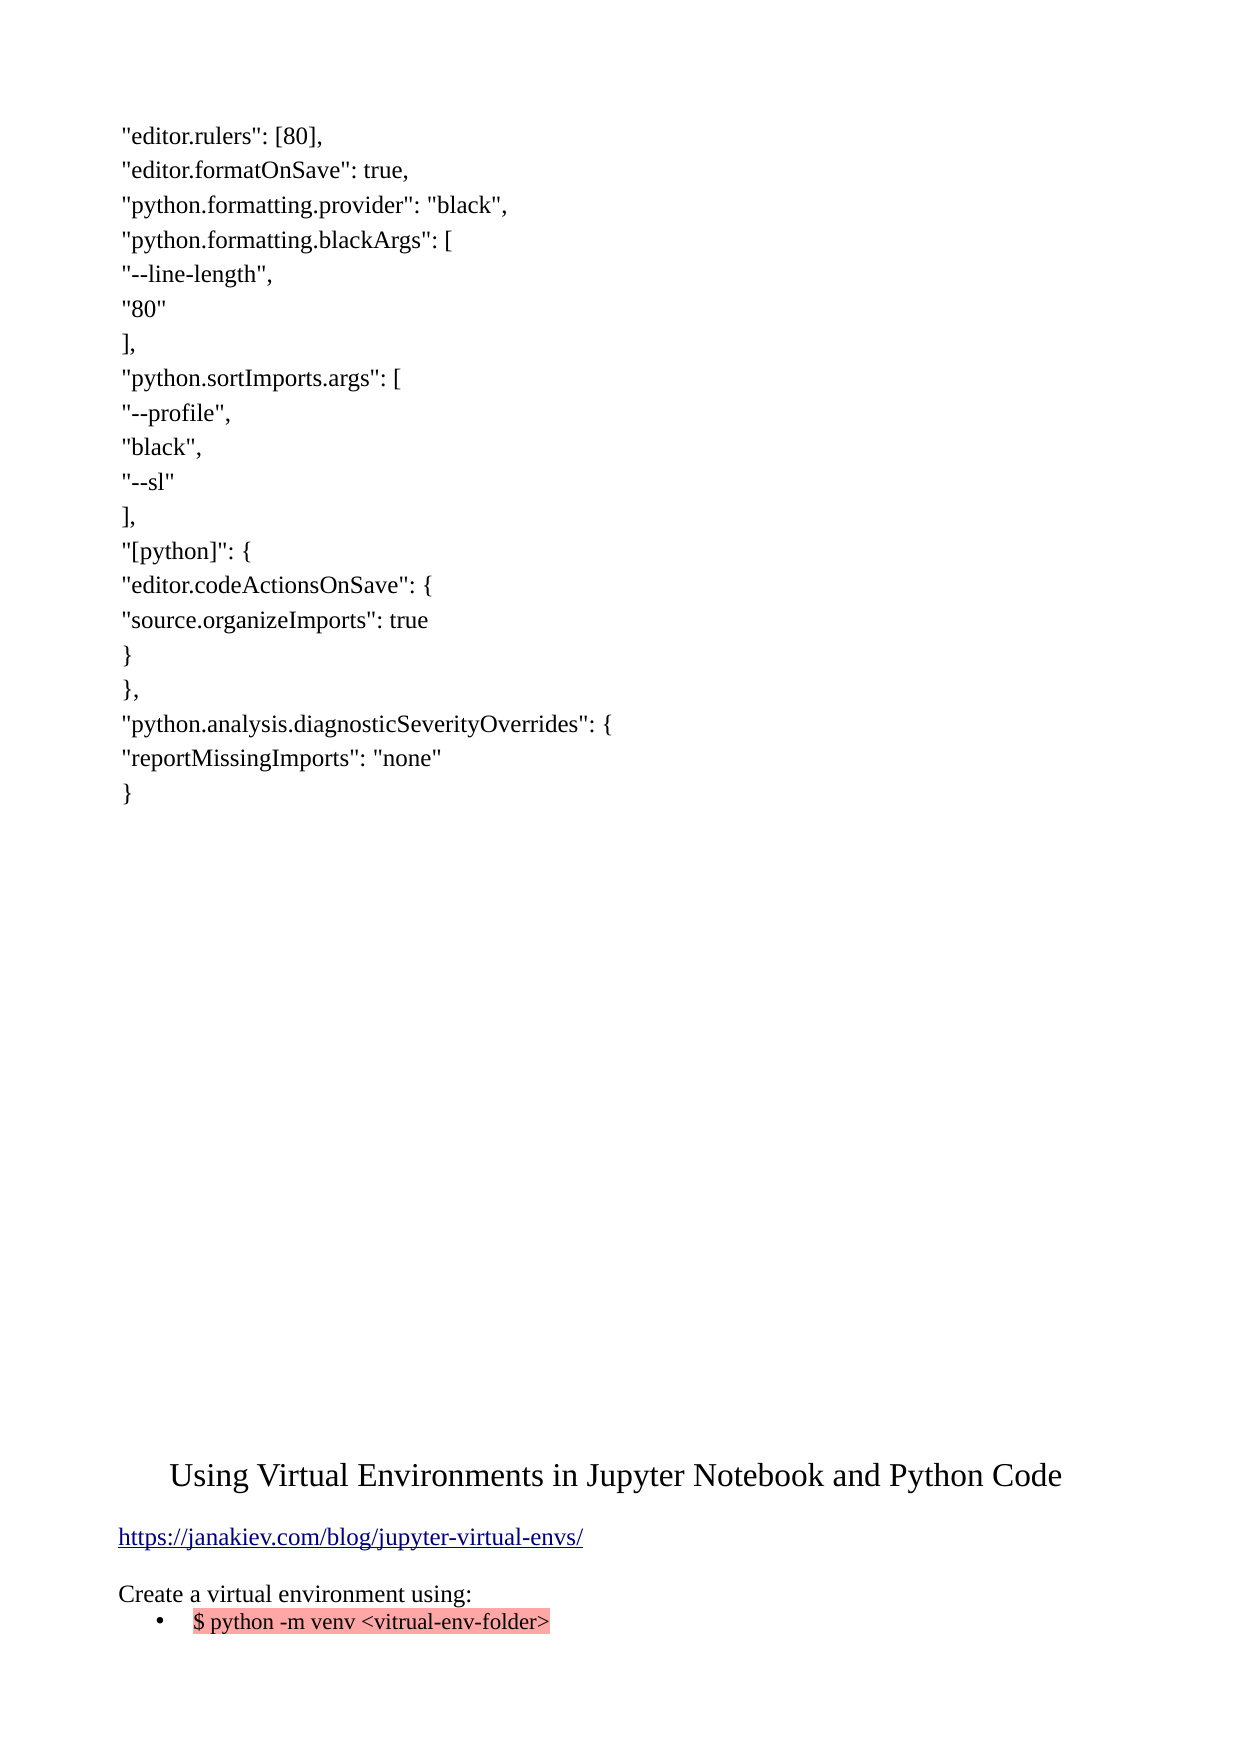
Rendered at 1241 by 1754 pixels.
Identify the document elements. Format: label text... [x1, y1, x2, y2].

table_header } [118, 637, 148, 671]
table_header "editor.rulers": [80], [118, 118, 427, 153]
table_header "--line-length", [118, 256, 287, 291]
table_header "editor.codeActionsOnSave": { [118, 568, 449, 602]
text https://janakiev.com/blog/jupyter-virtual-envs/ [118, 1522, 1122, 1551]
table_header "[python]": { [118, 533, 268, 568]
table_header ], [118, 326, 149, 360]
text Using Virtual Environments in Jupyter Notebook and Python Code [118, 1455, 1122, 1493]
table_header "python.sortImports.args": [ [118, 360, 415, 395]
table_header "editor.formatOnSave": true, [118, 153, 423, 187]
table_header ], [118, 499, 149, 533]
table_header "black", [118, 429, 216, 464]
table_header "source.organizeImports": true [118, 602, 443, 637]
text Create a virtual environment using: [118, 1579, 1122, 1608]
list $ python -m venv <vitrual-env-folder> [156, 1608, 1122, 1635]
table_header "--profile", [118, 395, 245, 429]
table_header "python.formatting.blackArgs": [ [118, 222, 466, 256]
table_header "reportMissingImports": "none" [118, 741, 457, 775]
table_header } [118, 775, 148, 810]
table_header "--sl" [118, 464, 189, 498]
table_header "python.analysis.diagnosticSeverityOverrides": { [118, 706, 628, 741]
table_header "python.formatting.provider": "black", [118, 187, 522, 222]
table_header "80" [118, 291, 182, 326]
table_header }, [118, 671, 154, 706]
